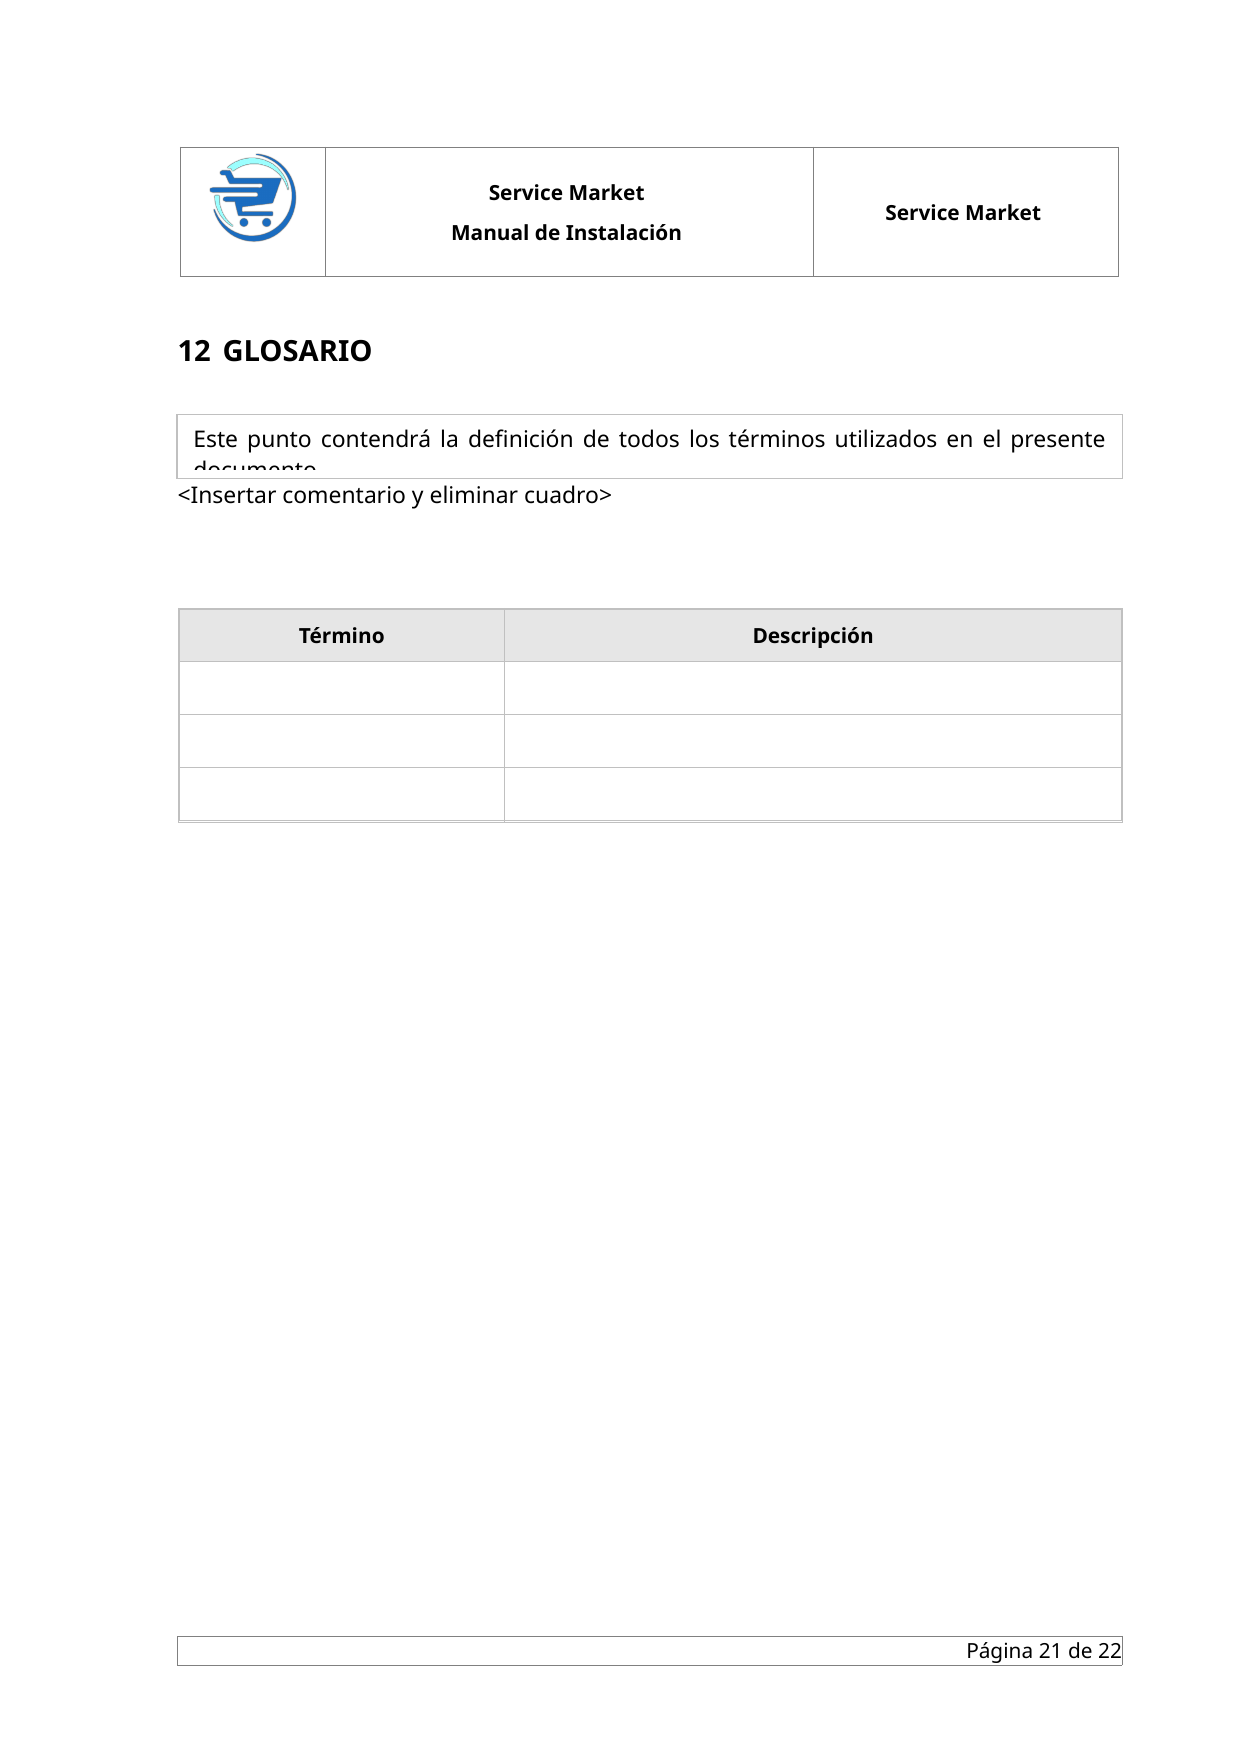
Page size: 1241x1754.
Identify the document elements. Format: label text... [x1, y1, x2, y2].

table_cell [505, 768, 1121, 820]
table_cell [180, 768, 504, 820]
text <Insertar comentario y eliminar cuadro> [177, 383, 1122, 414]
table_cell [505, 715, 1121, 767]
subtitle GLOSARIO [177, 331, 1122, 370]
table_cell [180, 662, 504, 714]
text <Insertar comentario y eliminar cuadro> [177, 479, 1122, 510]
text Este punto contendrá la definición de todos los términos utilizados en el presente documento. [193, 423, 1106, 470]
table_header Descripción [505, 610, 1121, 661]
text <Insertar comentario y eliminar cuadro> [178, 415, 1122, 478]
table_cell [180, 715, 504, 767]
table_cell [505, 662, 1121, 714]
table_header Término [180, 610, 504, 661]
